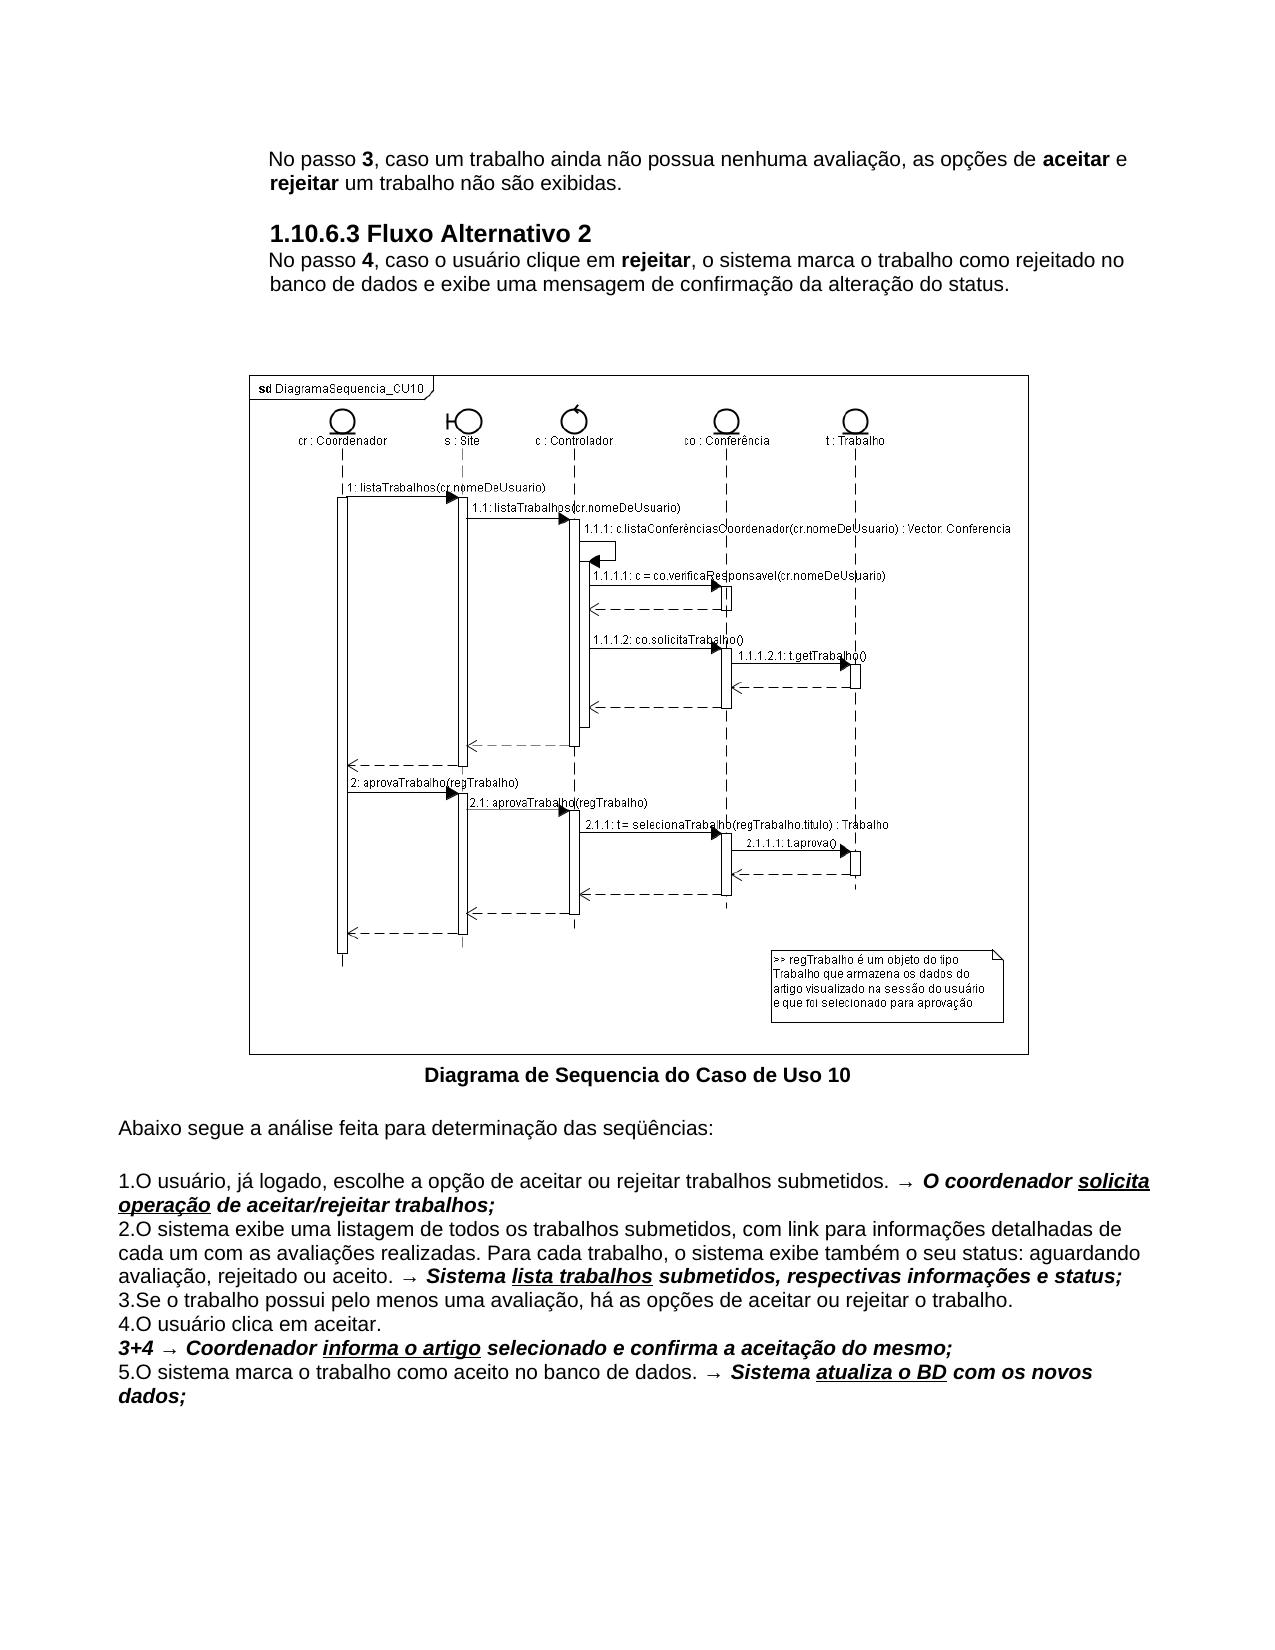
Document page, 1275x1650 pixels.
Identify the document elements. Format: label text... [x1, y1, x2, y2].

text 5.O sistema marca o trabalho como aceito no banco de dados. → Sistema atualiza o BD com os novos dados; [118, 1360, 1157, 1408]
text 1.O usuário, já logado, escolhe a opção de aceitar ou rejeitar trabalhos submetidos. → O coordenador solicita operação de aceitar/rejeitar trabalhos; [118, 1168, 1157, 1216]
picture [239, 365, 1037, 1063]
text No passo 3, caso um trabalho ainda não possua nenhuma avaliação, as opções de aceitar e rejeitar um trabalho não são exibidas. [268, 147, 1157, 195]
text 3+4 → Coordenador informa o artigo selecionado e confirma a aceitação do mesmo; [118, 1336, 1157, 1360]
text 4.O usuário clica em aceitar. [118, 1312, 1157, 1336]
text No passo 4, caso o usuário clique em rejeitar, o sistema marca o trabalho como rejeitado no banco de dados e exibe uma mensagem de confirmação da alteração do status. [268, 247, 1157, 295]
text Abaixo segue a análise feita para determinação das seqüências: [118, 1116, 1157, 1140]
text 2.O sistema exibe uma listagem de todos os trabalhos submetidos, com link para informações detalhadas de cada um com as avaliações realizadas. Para cada trabalho, o sistema exibe também o seu status: aguardando avaliação, rejeitado ou aceito. → Sistema lista trabalhos submetidos, respectivas informações e status; [118, 1216, 1157, 1288]
text Diagrama de Sequencia do Caso de Uso 10 [239, 1063, 1036, 1087]
text 1.10.6.3 Fluxo Alternativo 2 [269, 219, 1157, 247]
text 3.Se o trabalho possui pelo menos uma avaliação, há as opções de aceitar ou rejeitar o trabalho. [118, 1288, 1157, 1312]
